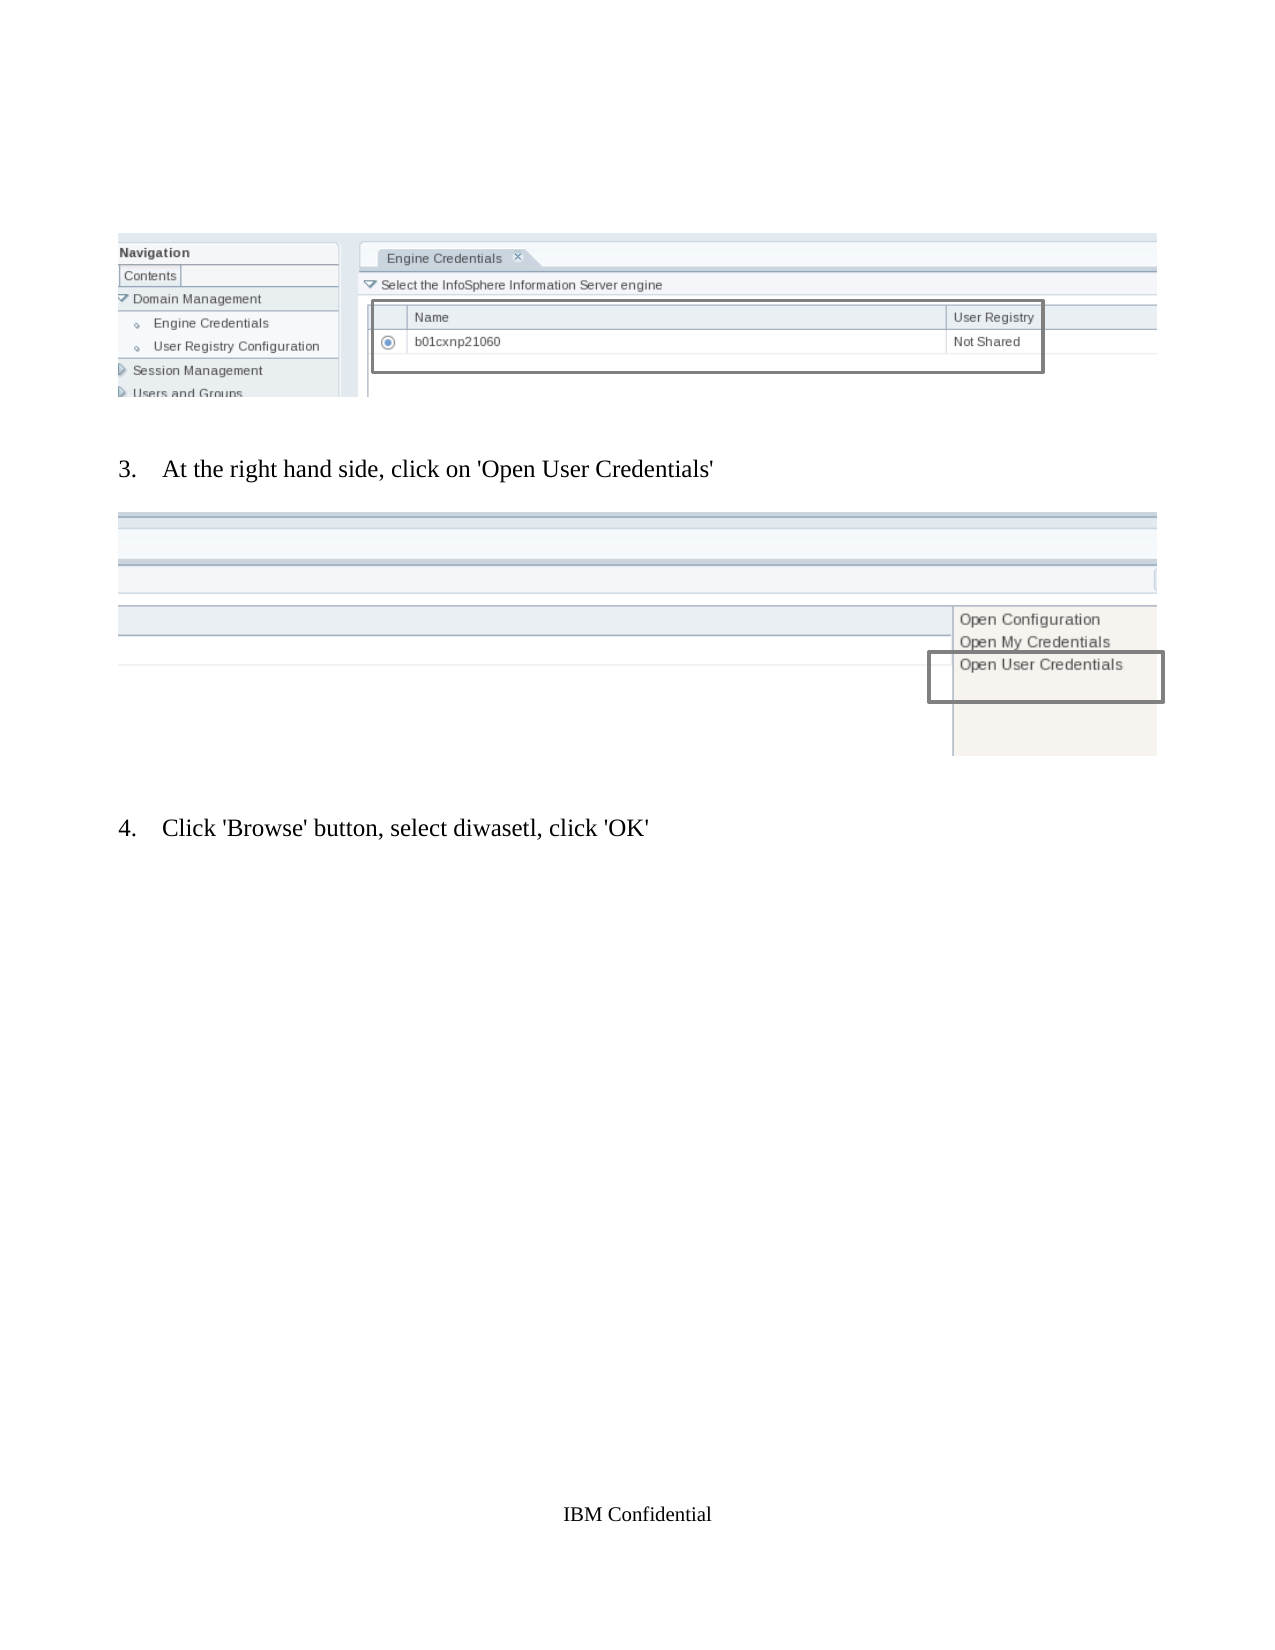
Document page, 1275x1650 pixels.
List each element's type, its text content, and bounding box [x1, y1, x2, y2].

picture [931, 654, 1157, 700]
picture [118, 233, 1157, 397]
picture [118, 512, 1157, 756]
list Click 'Browse' button, select diwasetl, click 'OK' [118, 813, 1157, 842]
list At the right hand side, click on 'Open User Credentials' [118, 454, 1157, 483]
